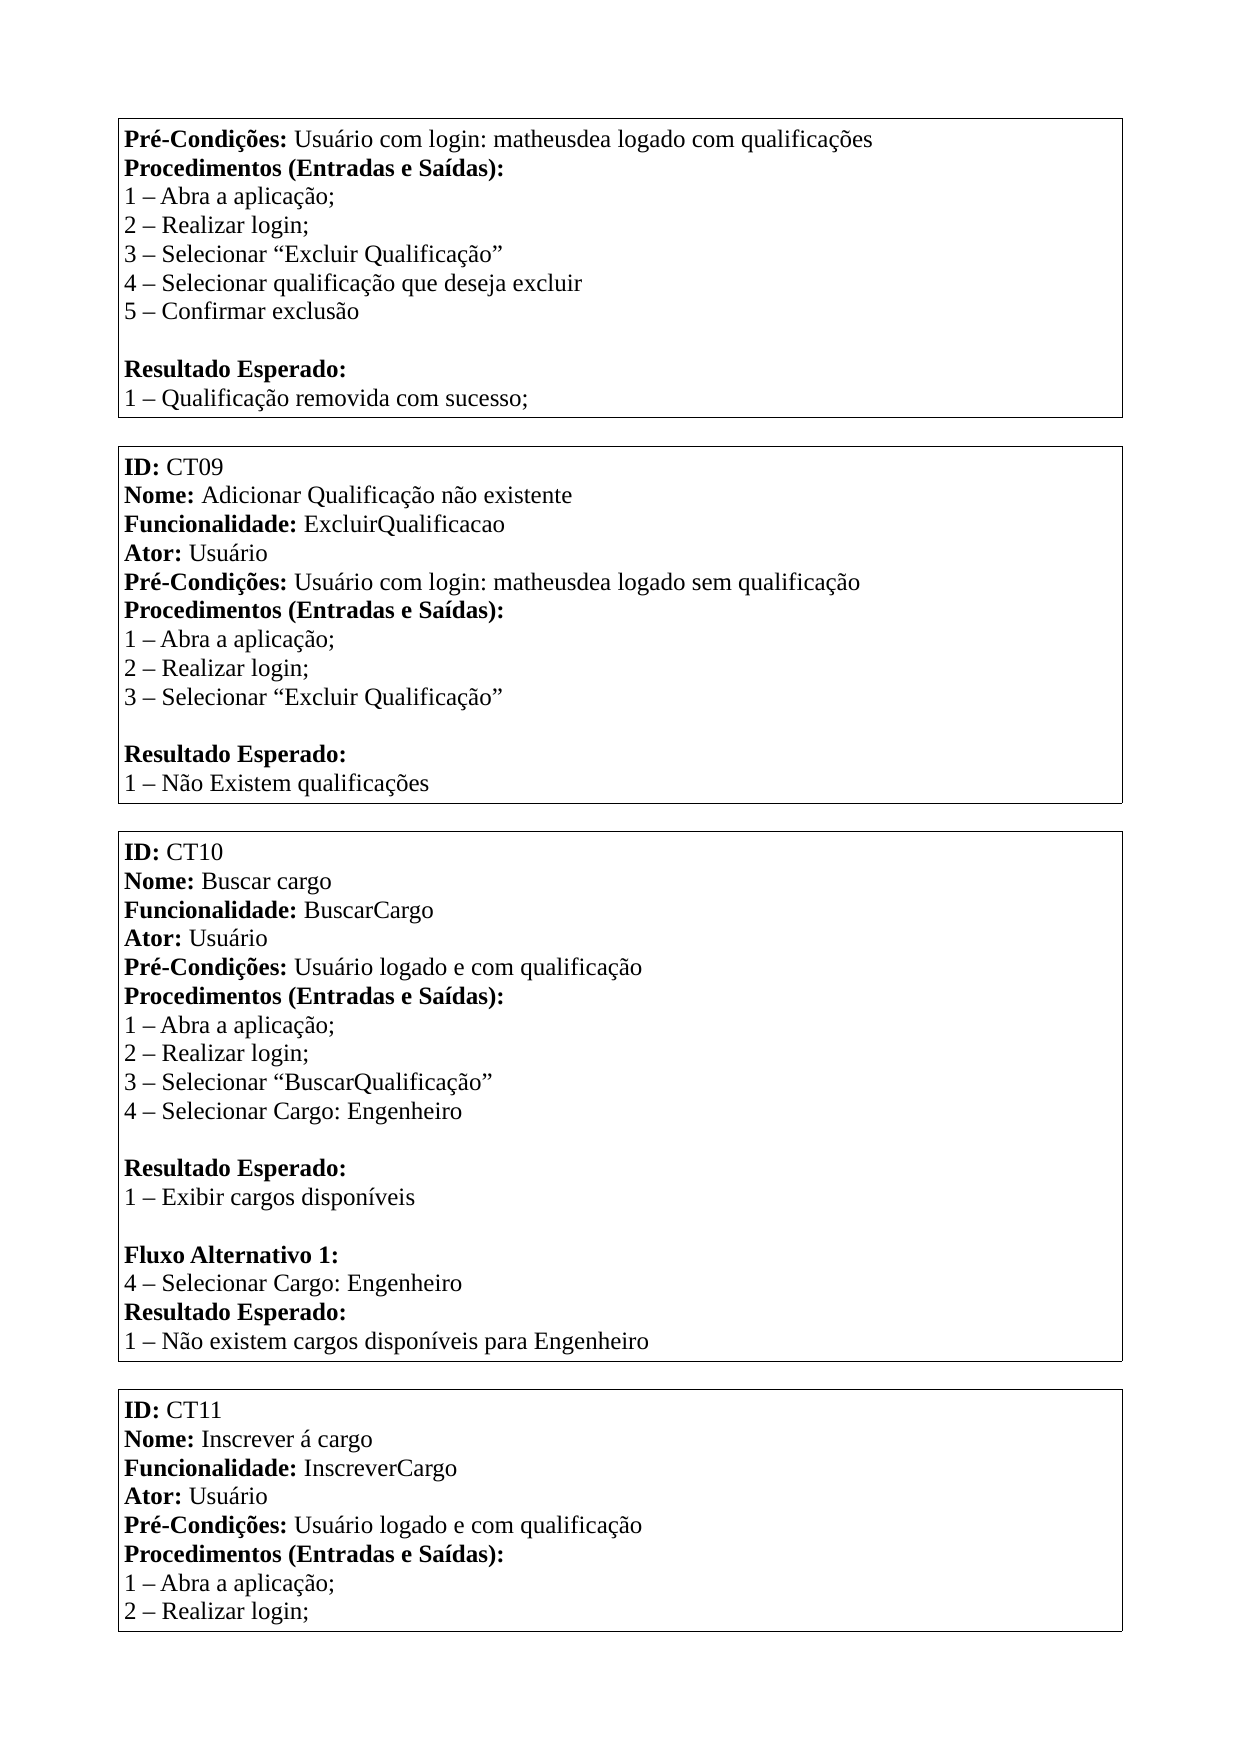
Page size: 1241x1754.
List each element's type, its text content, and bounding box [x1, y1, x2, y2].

table_header ID: CT11 Nome: Inscrever á cargo Funcionalidade: InscreverCargo Ator: Usuário Pré-Condições: Usuário logado e com qualificação Procedimentos (Entradas e Saídas): 1 – Abra a aplicação; 2 – Realizar login; [119, 1390, 1122, 1631]
table_header Pré-Condições: Usuário com login: matheusdea logado com qualificações Procedimentos (Entradas e Saídas): 1 – Abra a aplicação; 2 – Realizar login; 3 – Selecionar “Excluir Qualificação” 4 – Selecionar qualificação que deseja excluir 5 – Confirmar exclusão Resultado Esperado: 1 – Qualificação removida com sucesso; [119, 119, 1122, 417]
table_header ID: CT09 Nome: Adicionar Qualificação não existente Funcionalidade: ExcluirQualificacao Ator: Usuário Pré-Condições: Usuário com login: matheusdea logado sem qualificação Procedimentos (Entradas e Saídas): 1 – Abra a aplicação; 2 – Realizar login; 3 – Selecionar “Excluir Qualificação” Resultado Esperado: 1 – Não Existem qualificações [119, 447, 1122, 803]
table_header ID: CT10 Nome: Buscar cargo Funcionalidade: BuscarCargo Ator: Usuário Pré-Condições: Usuário logado e com qualificação Procedimentos (Entradas e Saídas): 1 – Abra a aplicação; 2 – Realizar login; 3 – Selecionar “BuscarQualificação” 4 – Selecionar Cargo: Engenheiro Resultado Esperado: 1 – Exibir cargos disponíveis Fluxo Alternativo 1: 4 – Selecionar Cargo: Engenheiro Resultado Esperado: 1 – Não existem cargos disponíveis para Engenheiro [119, 832, 1122, 1361]
